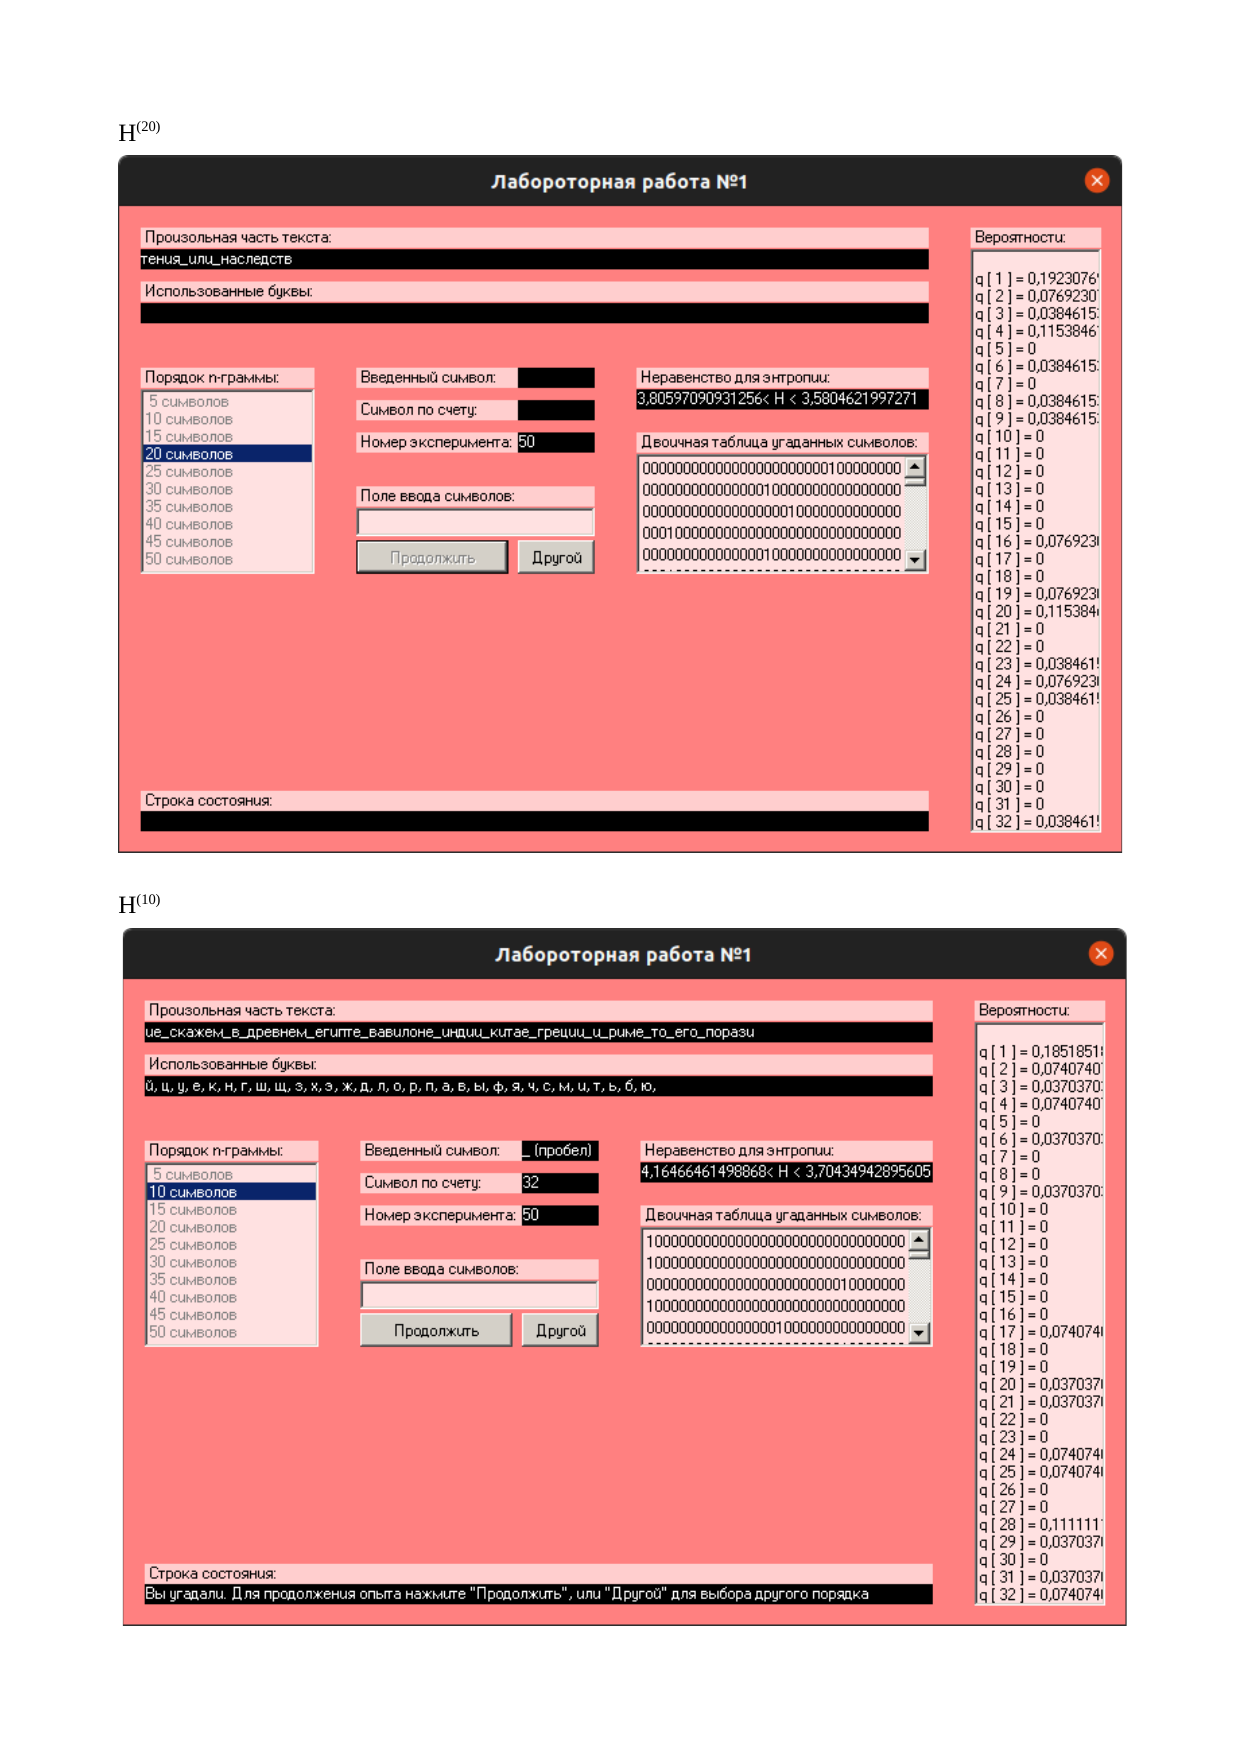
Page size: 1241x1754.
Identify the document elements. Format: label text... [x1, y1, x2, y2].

picture [118, 155, 1123, 853]
text H(10) [118, 891, 1122, 919]
text H(20) [118, 118, 1122, 147]
picture [122, 928, 1127, 1626]
